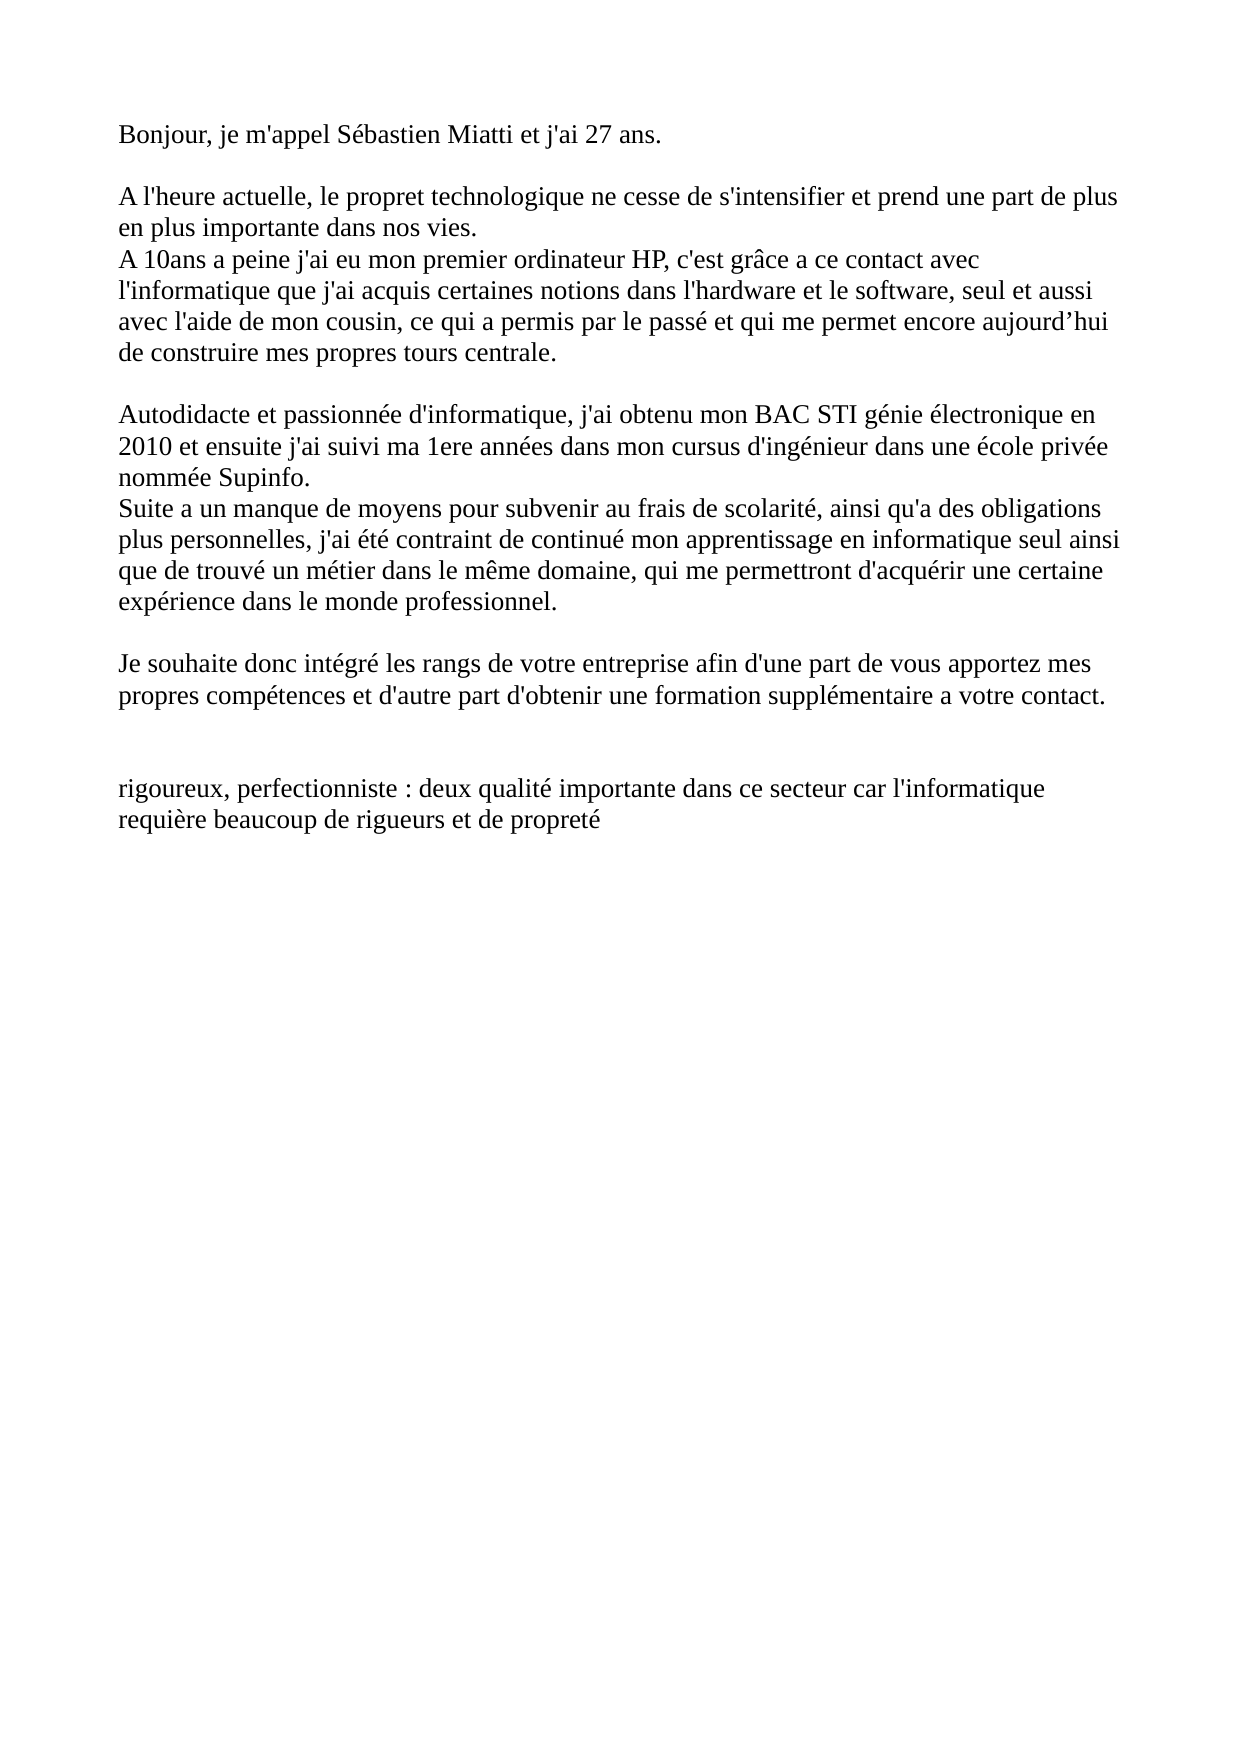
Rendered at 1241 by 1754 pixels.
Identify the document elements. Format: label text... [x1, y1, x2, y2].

text Je souhaite donc intégré les rangs de votre entreprise afin d'une part de vous apportez mes propres compétences et d'autre part d'obtenir une formation supplémentaire a votre contact. [118, 648, 1122, 710]
text A l'heure actuelle, le propret technologique ne cesse de s'intensifier et prend une part de plus en plus importante dans nos vies. [118, 180, 1122, 243]
text Autodidacte et passionnée d'informatique, j'ai obtenu mon BAC STI génie électronique en 2010 et ensuite j'ai suivi ma 1ere années dans mon cursus d'ingénieur dans une école privée nommée Supinfo. [118, 398, 1122, 492]
text rigoureux, perfectionniste : deux qualité importante dans ce secteur car l'informatique requière beaucoup de rigueurs et de propreté [118, 772, 1122, 834]
text A 10ans a peine j'ai eu mon premier ordinateur HP, c'est grâce a ce contact avec l'informatique que j'ai acquis certaines notions dans l'hardware et le software, seul et aussi avec l'aide de mon cousin, ce qui a permis par le passé et qui me permet encore aujourd’hui de construire mes propres tours centrale. [118, 243, 1122, 367]
text Suite a un manque de moyens pour subvenir au frais de scolarité, ainsi qu'a des obligations plus personnelles, j'ai été contraint de continué mon apprentissage en informatique seul ainsi que de trouvé un métier dans le même domaine, qui me permettront d'acquérir une certaine expérience dans le monde professionnel. [118, 492, 1122, 616]
text Bonjour, je m'appel Sébastien Miatti et j'ai 27 ans. [118, 118, 1122, 149]
